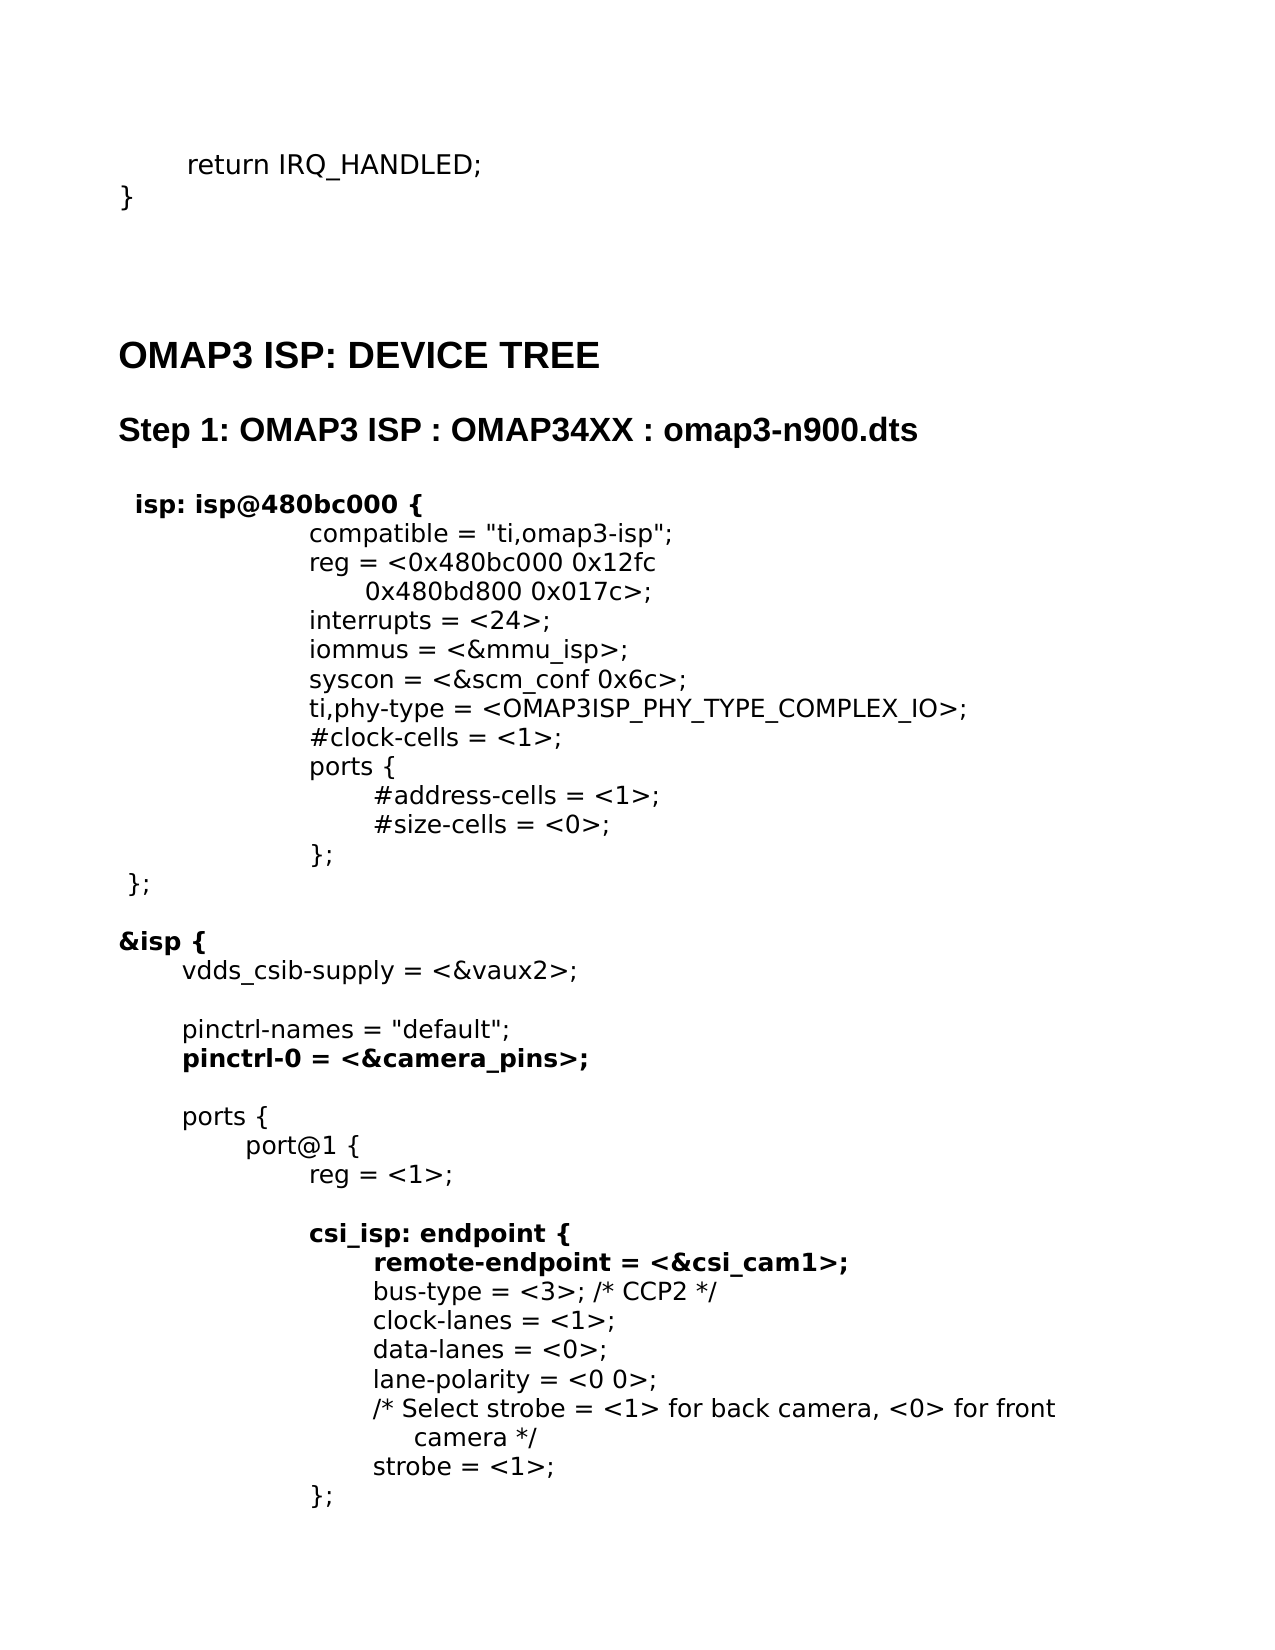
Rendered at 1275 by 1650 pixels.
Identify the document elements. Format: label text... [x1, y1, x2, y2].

text pinctrl-0 = <&camera_pins>; [118, 1044, 1157, 1073]
text }; [118, 869, 1157, 898]
text bus-type = <3>; /* CCP2 */ [118, 1277, 1157, 1306]
text lane-polarity = <0 0>; [118, 1365, 1157, 1394]
text reg = <1>; [118, 1161, 1157, 1190]
text }; [118, 1481, 1157, 1511]
text #size-cells = <0>; [118, 811, 1157, 840]
text interrupts = <24>; [118, 606, 1157, 636]
text /* Select strobe = <1> for back camera, <0> for front camera */ [118, 1394, 1157, 1452]
text }; [118, 840, 1157, 869]
text ports { [118, 752, 1157, 781]
text remote-endpoint = <&csi_cam1>; [118, 1248, 1157, 1277]
text 0x480bd800 0x017c>; [118, 577, 1157, 606]
text &isp { [118, 927, 1157, 956]
text ti,phy-type = <OMAP3ISP_PHY_TYPE_COMPLEX_IO>; [118, 694, 1157, 723]
text pinctrl-names = "default"; [118, 1015, 1157, 1044]
text isp: isp@480bc000 { [118, 490, 1157, 519]
text ports { [118, 1102, 1157, 1131]
text csi_isp: endpoint { [118, 1219, 1157, 1248]
text clock-lanes = <1>; [118, 1306, 1157, 1336]
subtitle Step 1: OMAP3 ISP : OMAP34XX : omap3-n900.dts [118, 409, 1157, 448]
subtitle OMAP3 ISP: DEVICE TREE [118, 332, 1157, 376]
text compatible = "ti,omap3-isp"; [118, 519, 1157, 548]
text iommus = <&mmu_isp>; [118, 636, 1157, 665]
text syscon = <&scm_conf 0x6c>; [118, 665, 1157, 694]
text data-lanes = <0>; [118, 1336, 1157, 1365]
text port@1 { [118, 1131, 1157, 1161]
text #address-cells = <1>; [118, 781, 1157, 811]
text return IRQ_HANDLED; [118, 150, 1157, 181]
text vdds_csib-supply = <&vaux2>; [118, 956, 1157, 986]
text #clock-cells = <1>; [118, 723, 1157, 752]
text } [118, 181, 1157, 213]
text reg = <0x480bc000 0x12fc [118, 548, 1157, 577]
text strobe = <1>; [118, 1452, 1157, 1481]
